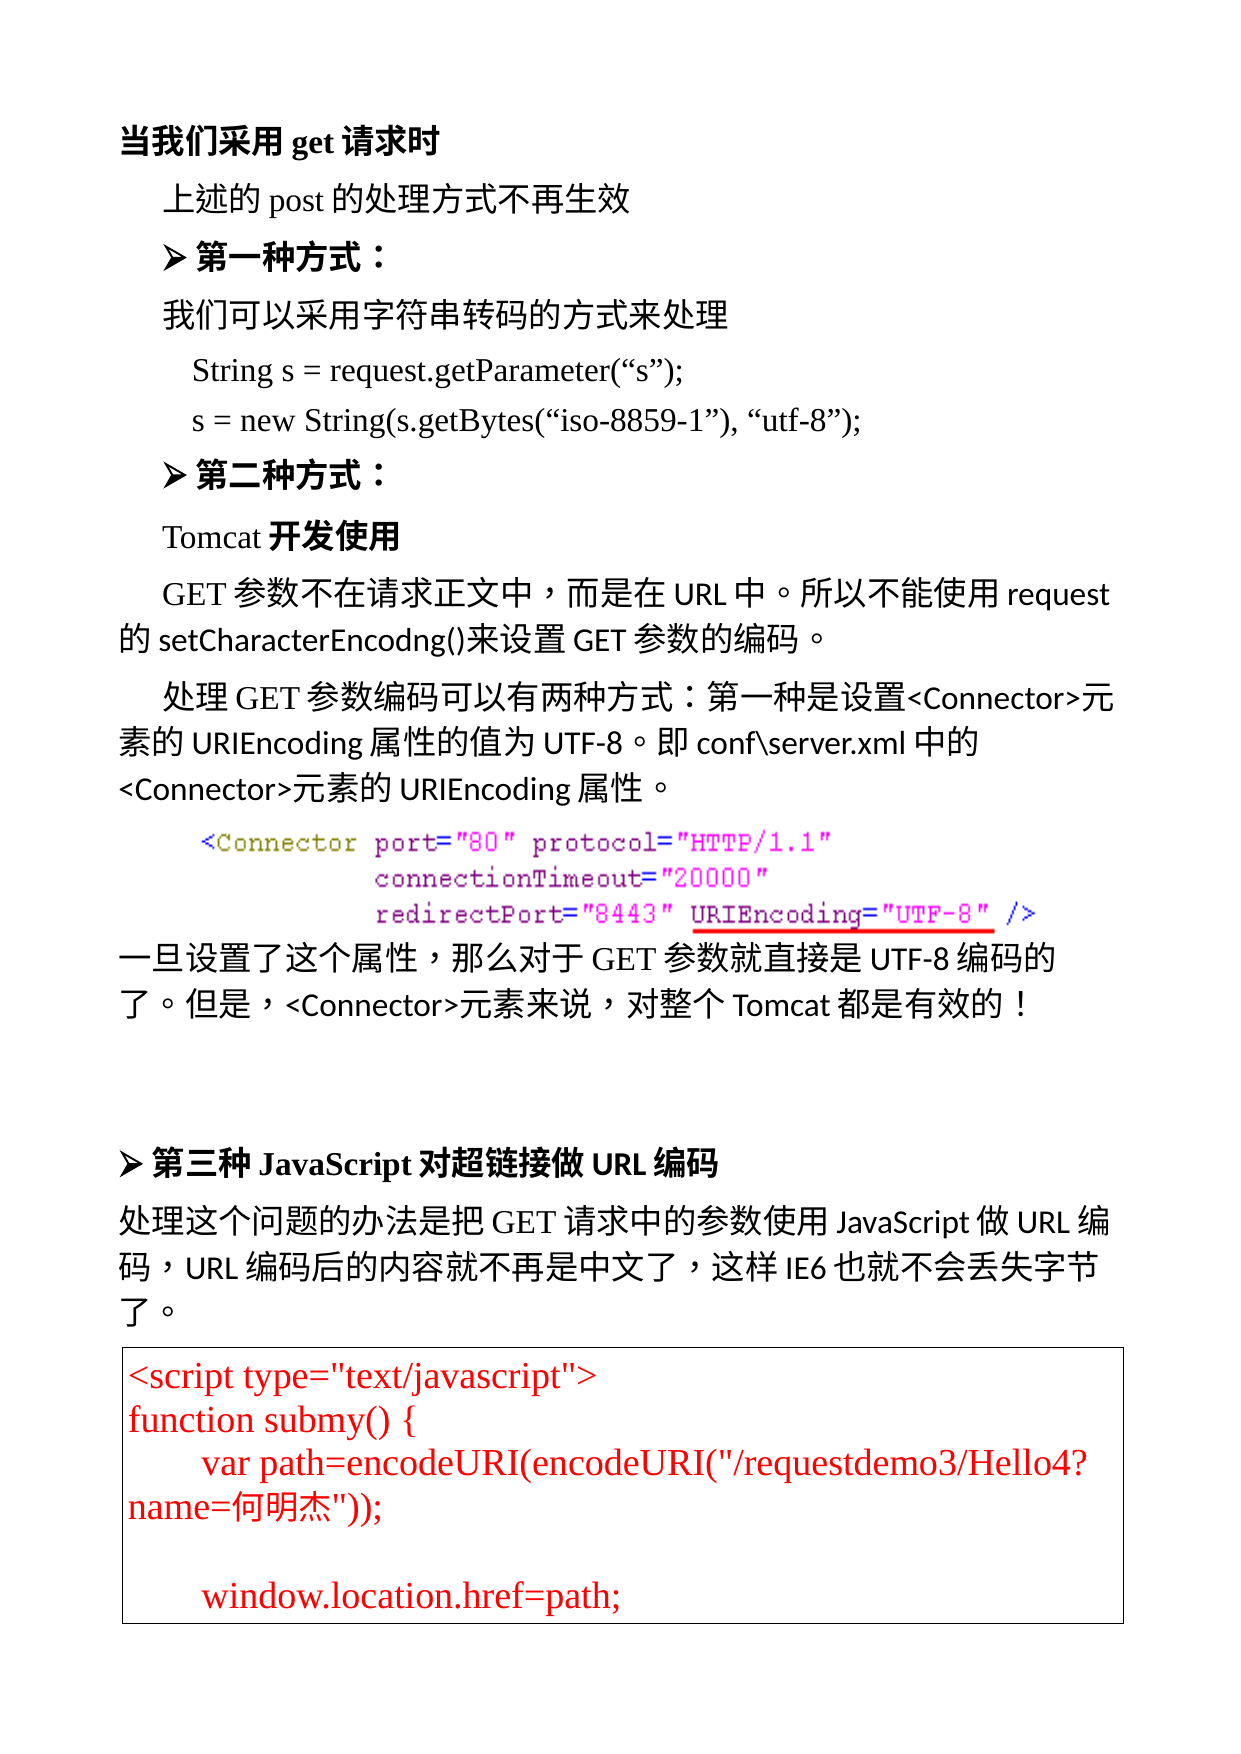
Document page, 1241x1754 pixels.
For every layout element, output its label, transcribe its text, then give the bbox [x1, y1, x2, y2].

text 处理GET参数编码可以有两种方式：第一种是设置<Connector>元素的URIEncoding属性的值为UTF-8。即conf\server.xml中的<Connector>元素的URIEncoding属性。 [118, 673, 1122, 810]
text 我们可以采用字符串转码的方式来处理 [162, 292, 1122, 337]
text 处理这个问题的办法是把GET请求中的参数使用JavaScript做URL编码，URL编码后的内容就不再是中文了，这样IE6也就不会丢失字节了。 [118, 1198, 1122, 1334]
text GET参数不在请求正文中，而是在URL中。所以不能使用request的setCharacterEncodng()来设置GET参数的编码。 [118, 570, 1122, 661]
text s = new String(s.getBytes(“iso-8859-1”), “utf-8”); [118, 401, 1122, 439]
text 上述的post的处理方式不再生效 [162, 176, 1122, 221]
text Tomcat开发使用 [162, 509, 1122, 558]
text Ø第三种JavaScript对超链接做URL编码 [118, 1140, 1122, 1186]
text String s = request.getParameter(“s”); [118, 350, 1122, 388]
text 当我们采用get请求时 [118, 118, 1122, 163]
text Ø第一种方式： [162, 234, 1122, 279]
table_header <script type="text/javascript"> function submy() { var path=encodeURI(encodeURI("/requestdemo3/Hello4?name=何明杰")); window.location.href=path; [123, 1348, 1123, 1623]
text 一旦设置了这个属性，那么对于GET参数就直接是UTF-8编码的了。但是，<Connector>元素来说，对整个Tomcat都是有效的！ [118, 822, 1122, 1026]
picture [197, 822, 1043, 936]
text Ø第二种方式： [162, 451, 1122, 497]
